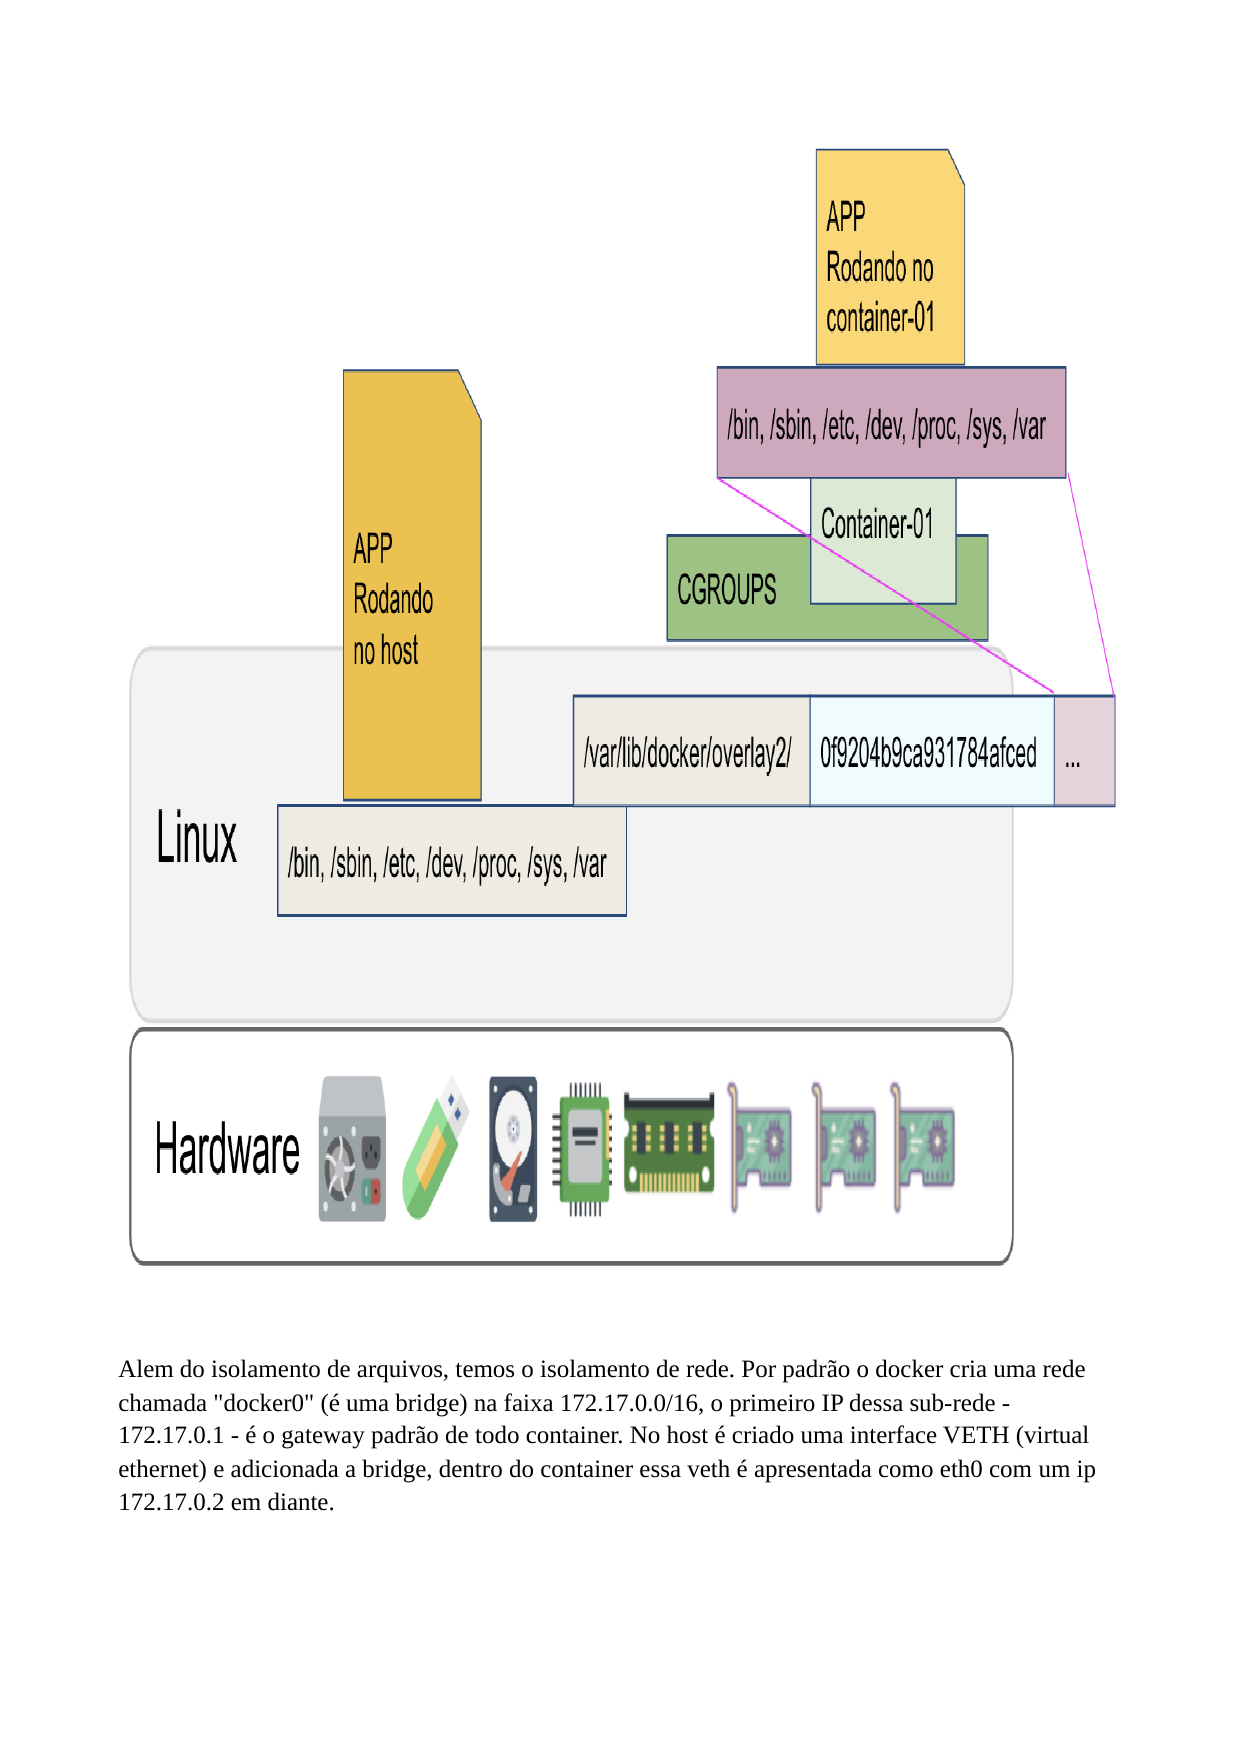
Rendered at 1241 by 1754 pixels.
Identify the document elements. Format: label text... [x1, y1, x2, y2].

text Alem do isolamento de arquivos, temos o isolamento de rede. Por padrão o docker cria uma rede chamada "docker0" (é uma bridge) na faixa 172.17.0.0/16, o primeiro IP dessa sub-rede - 172.17.0.1 - é o gateway padrão de todo container. No host é criado uma interface VETH (virtual ethernet) e adicionada a bridge, dentro do container essa veth é apresentada como eth0 com um ip 172.17.0.2 em diante. [118, 1354, 1122, 1515]
picture [120, 118, 1121, 1289]
